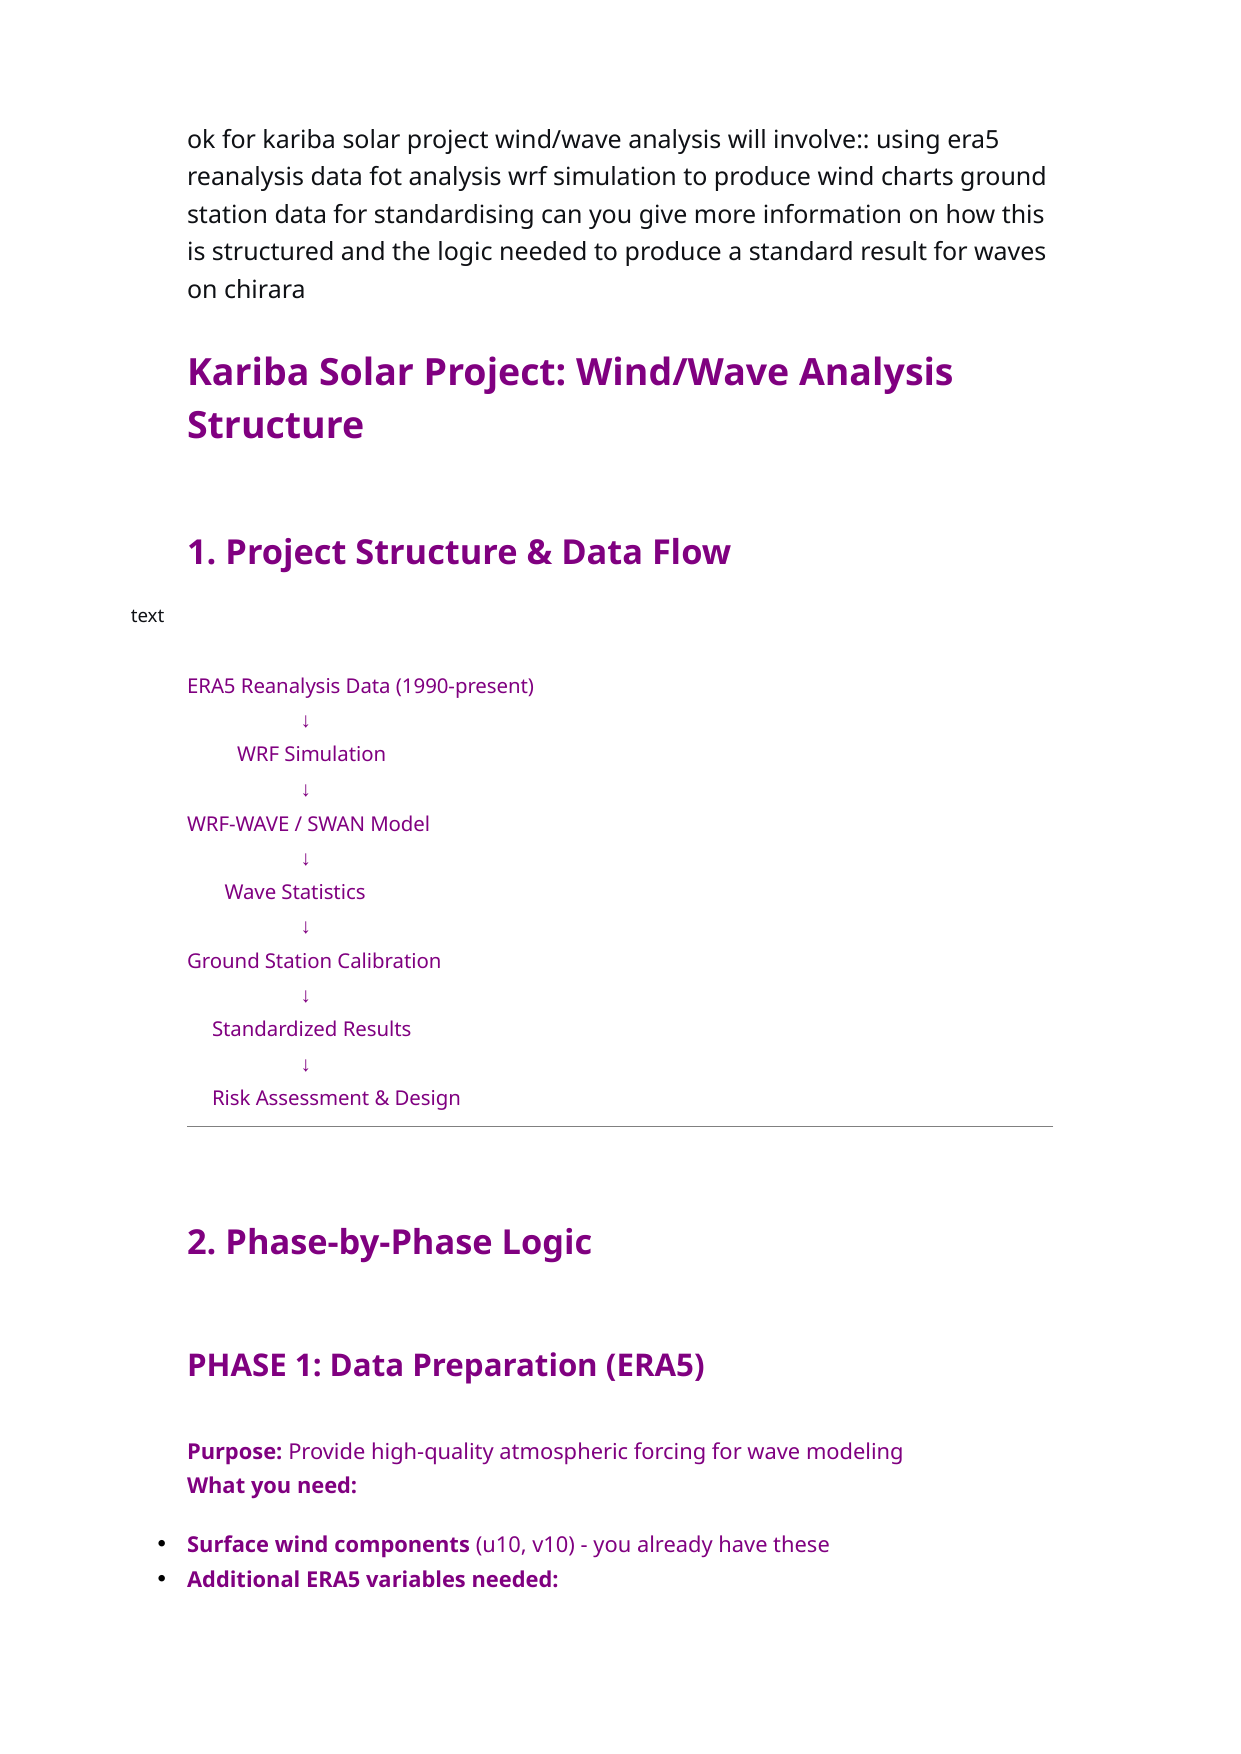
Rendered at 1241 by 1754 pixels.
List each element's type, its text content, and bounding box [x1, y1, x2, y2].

text Risk Assessment & Design [187, 1077, 1053, 1112]
text Purpose: Provide high-quality atmospheric forcing for wave modeling What you need: [187, 1436, 1053, 1500]
text ok for kariba solar project wind/wave analysis will involve:: using era5 reanalysis data fot analysis wrf simulation to produce wind charts ground station data for standardising can you give more information on how this is structured and the logic needed to produce a standard result for waves on chirara [187, 118, 1053, 306]
text WRF-WAVE / SWAN Model [187, 802, 1053, 837]
text ↓ [187, 699, 1053, 734]
text Wave Statistics [187, 871, 1053, 906]
list Additional ERA5 variables needed: [187, 1563, 1053, 1593]
text WRF Simulation [187, 734, 1053, 768]
text Ground Station Calibration [187, 940, 1053, 974]
text ↓ [187, 974, 1053, 1009]
text ↓ [187, 837, 1053, 871]
text text [131, 599, 1053, 627]
text ERA5 Reanalysis Data (1990-present) [187, 665, 1053, 699]
text ↓ [187, 1043, 1053, 1077]
subtitle 1. Project Structure & Data Flow [187, 524, 1053, 574]
subtitle Kariba Solar Project: Wind/Wave Analysis Structure [187, 343, 1053, 449]
text Standardized Results [187, 1009, 1053, 1043]
text ↓ [187, 768, 1053, 802]
list Surface wind components (u10, v10) - you already have these [187, 1529, 1053, 1559]
subtitle 2. Phase-by-Phase Logic [187, 1214, 1053, 1264]
text ↓ [187, 906, 1053, 940]
subtitle PHASE 1: Data Preparation (ERA5) [187, 1339, 1053, 1386]
